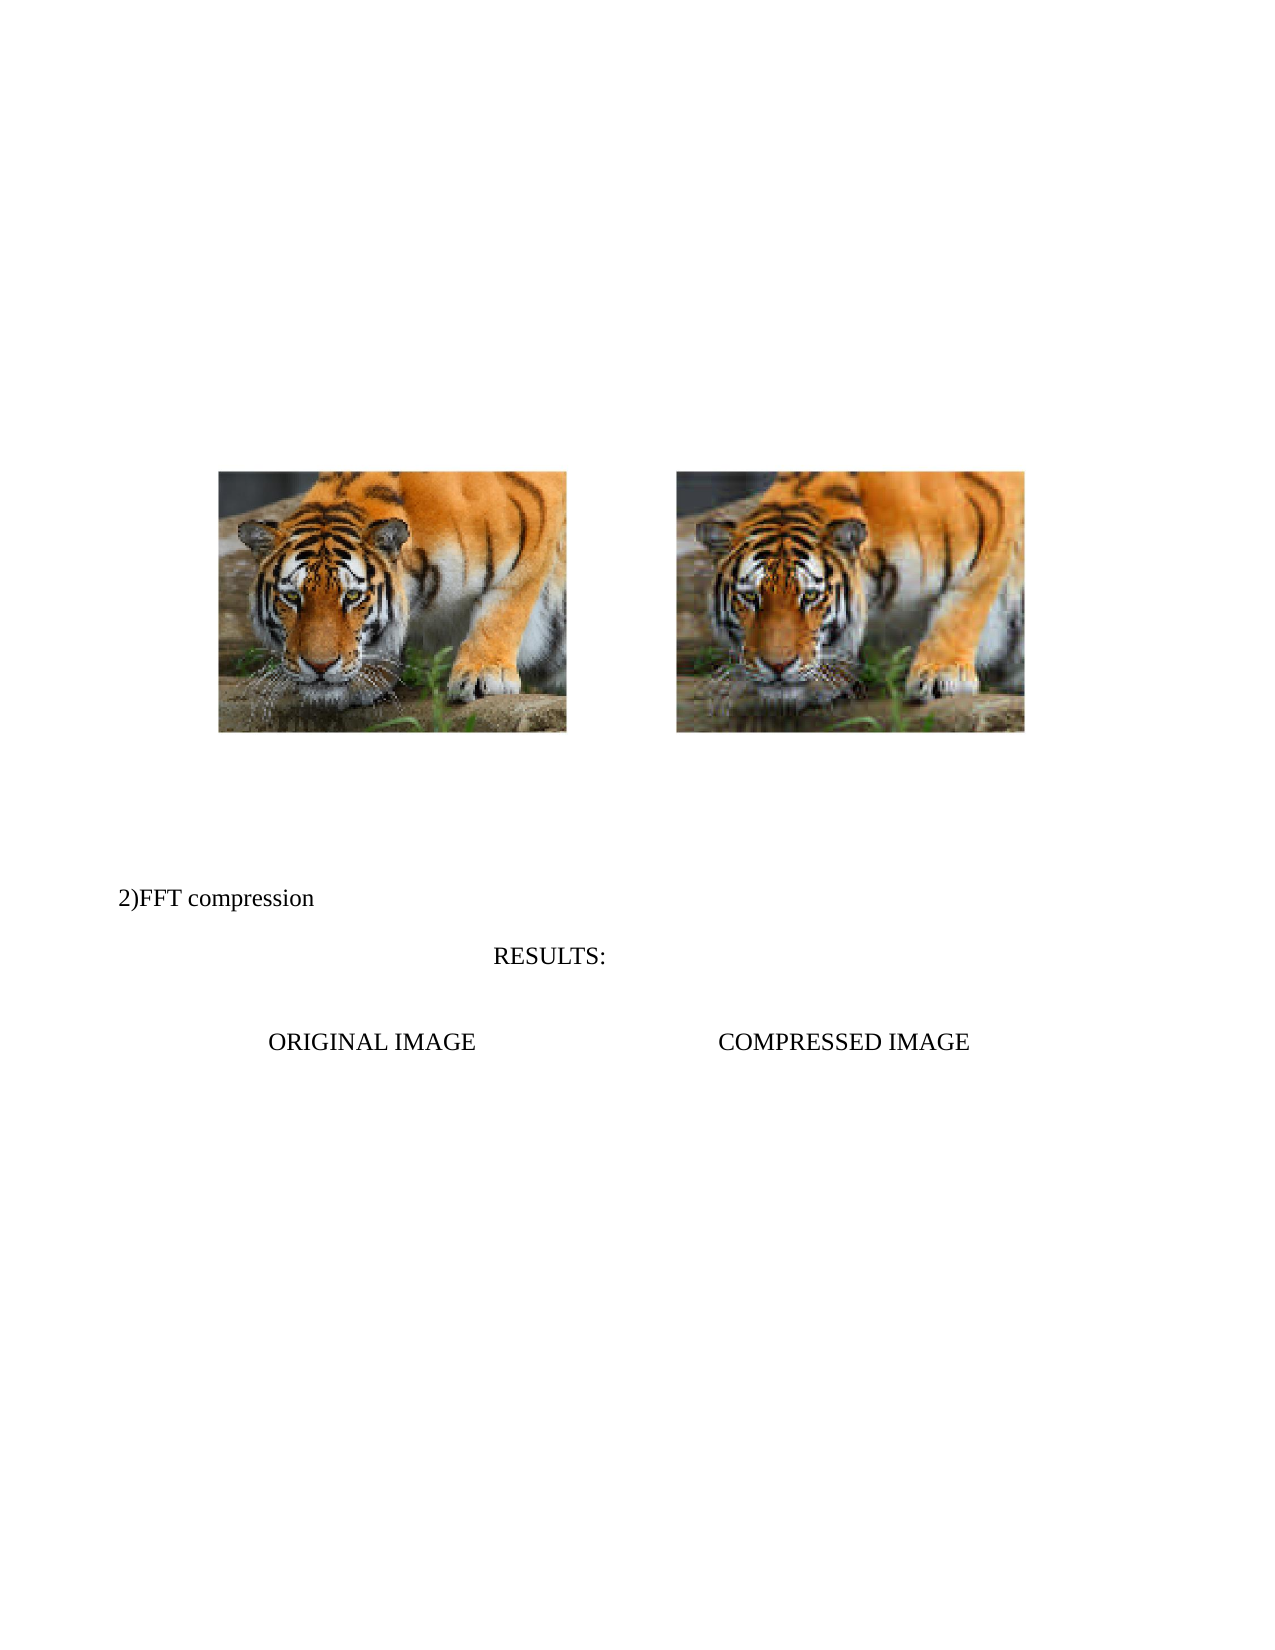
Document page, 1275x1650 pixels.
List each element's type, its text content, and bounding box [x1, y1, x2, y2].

text RESULTS: [118, 941, 1157, 970]
text ORIGINAL IMAGE COMPRESSED IMAGE [118, 1027, 1157, 1056]
picture [83, 339, 1123, 884]
text 2)FFT compression [118, 866, 1157, 912]
